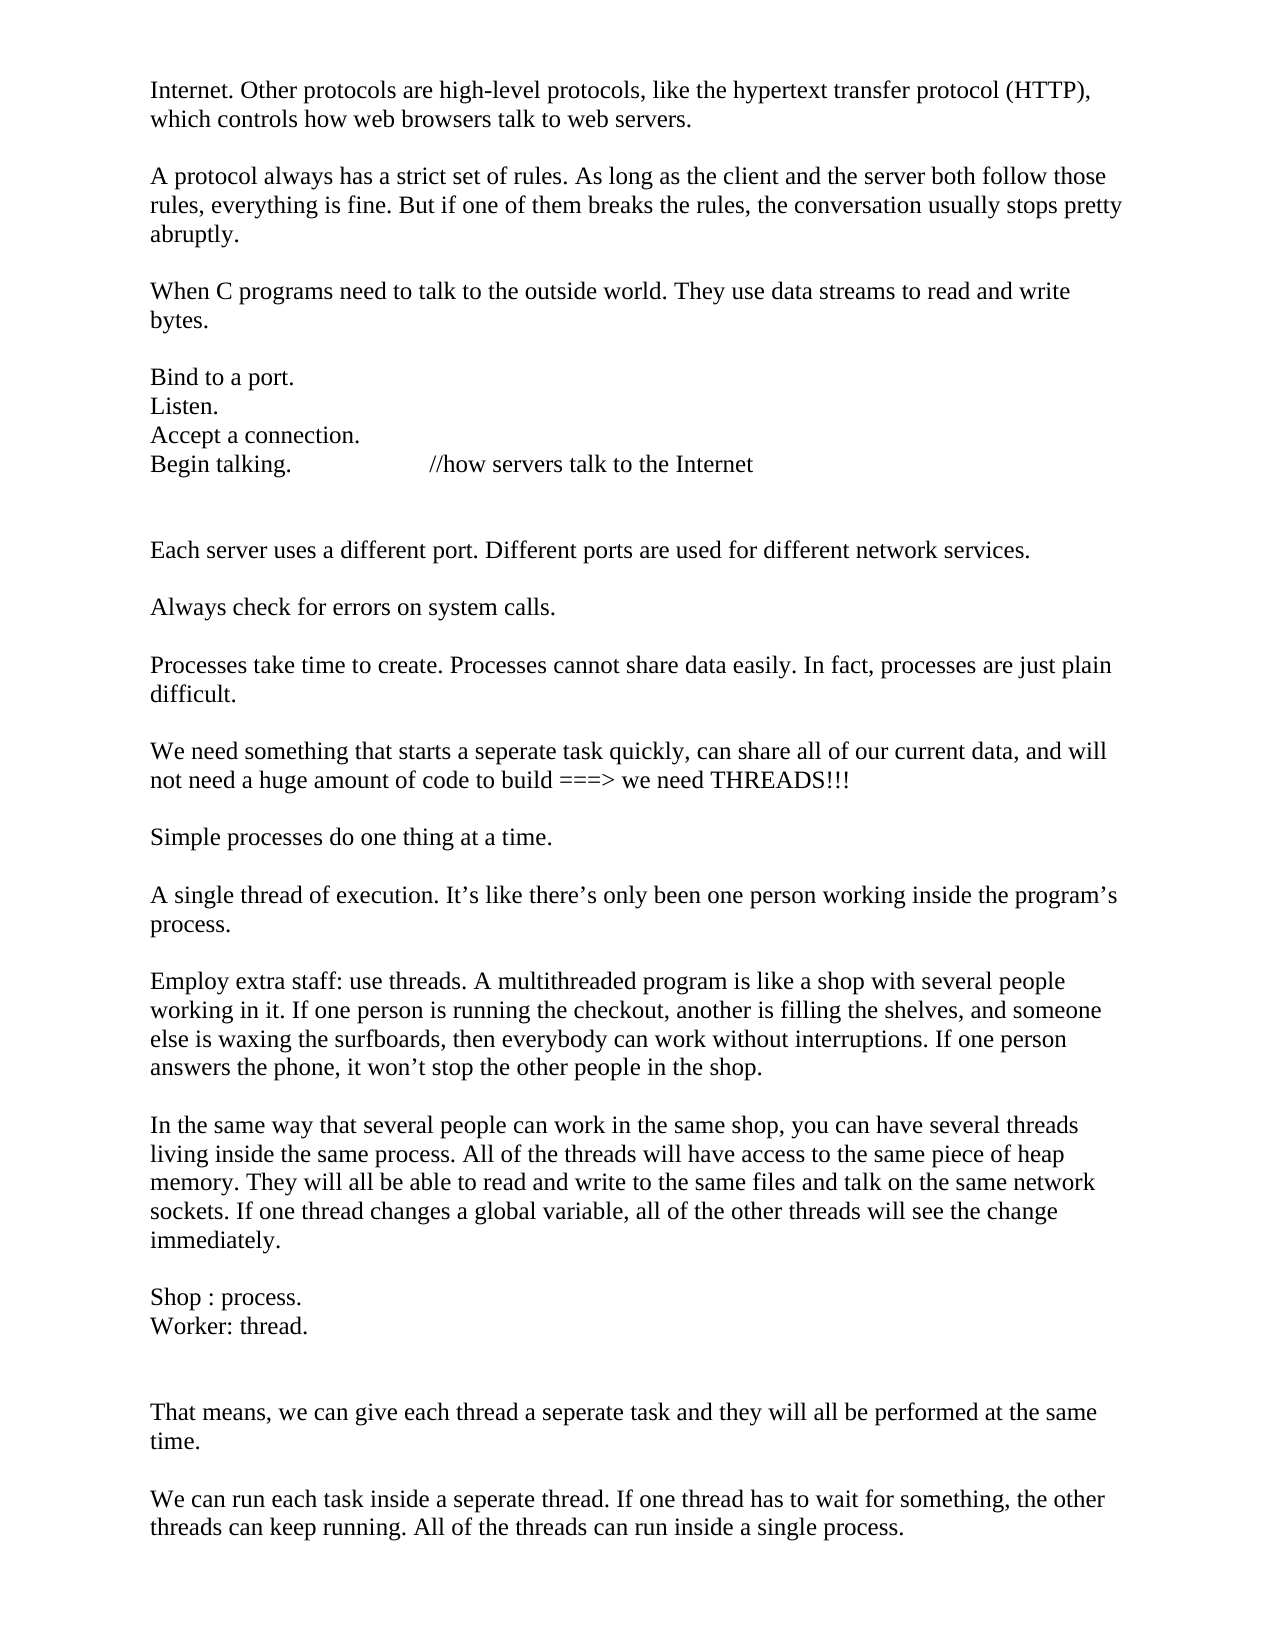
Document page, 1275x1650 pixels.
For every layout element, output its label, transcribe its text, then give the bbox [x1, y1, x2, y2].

text Employ extra staff: use threads. A multithreaded program is like a shop with several people working in it. If one person is running the checkout, another is filling the shelves, and someone else is waxing the surfboards, then everybody can work without interruptions. If one person answers the phone, it won’t stop the other people in the shop. [150, 966, 1125, 1081]
text Shop : process. [150, 1282, 1125, 1311]
text Internet. Other protocols are high-level protocols, like the hypertext transfer protocol (HTTP), which controls how web browsers talk to web servers. [150, 75, 1125, 132]
text A single thread of execution. It’s like there’s only been one person working inside the program’s process. [150, 880, 1125, 937]
text Begin talking. //how servers talk to the Internet [150, 449, 1125, 477]
text Always check for errors on system calls. [150, 592, 1125, 621]
text We can run each task inside a seperate thread. If one thread has to wait for something, the other threads can keep running. All of the threads can run inside a single process. [150, 1484, 1125, 1541]
text When C programs need to talk to the outside world. They use data streams to read and write bytes. [150, 276, 1125, 334]
text Processes take time to create. Processes cannot share data easily. In fact, processes are just plain difficult. [150, 650, 1125, 707]
text Accept a connection. [150, 420, 1125, 449]
text Listen. [150, 391, 1125, 420]
text A protocol always has a strict set of rules. As long as the client and the server both follow those rules, everything is fine. But if one of them breaks the rules, the conversation usually stops pretty abruptly. [150, 161, 1125, 247]
text We need something that starts a seperate task quickly, can share all of our current data, and will not need a huge amount of code to build ===> we need THREADS!!! [150, 736, 1125, 794]
text Each server uses a different port. Different ports are used for different network services. [150, 535, 1125, 564]
text Bind to a port. [150, 362, 1125, 391]
text That means, we can give each thread a seperate task and they will all be performed at the same time. [150, 1397, 1125, 1455]
text Simple processes do one thing at a time. [150, 822, 1125, 851]
text Worker: thread. [150, 1311, 1125, 1340]
text In the same way that several people can work in the same shop, you can have several threads living inside the same process. All of the threads will have access to the same piece of heap memory. They will all be able to read and write to the same files and talk on the same network sockets. If one thread changes a global variable, all of the other threads will see the change immediately. [150, 1110, 1125, 1254]
